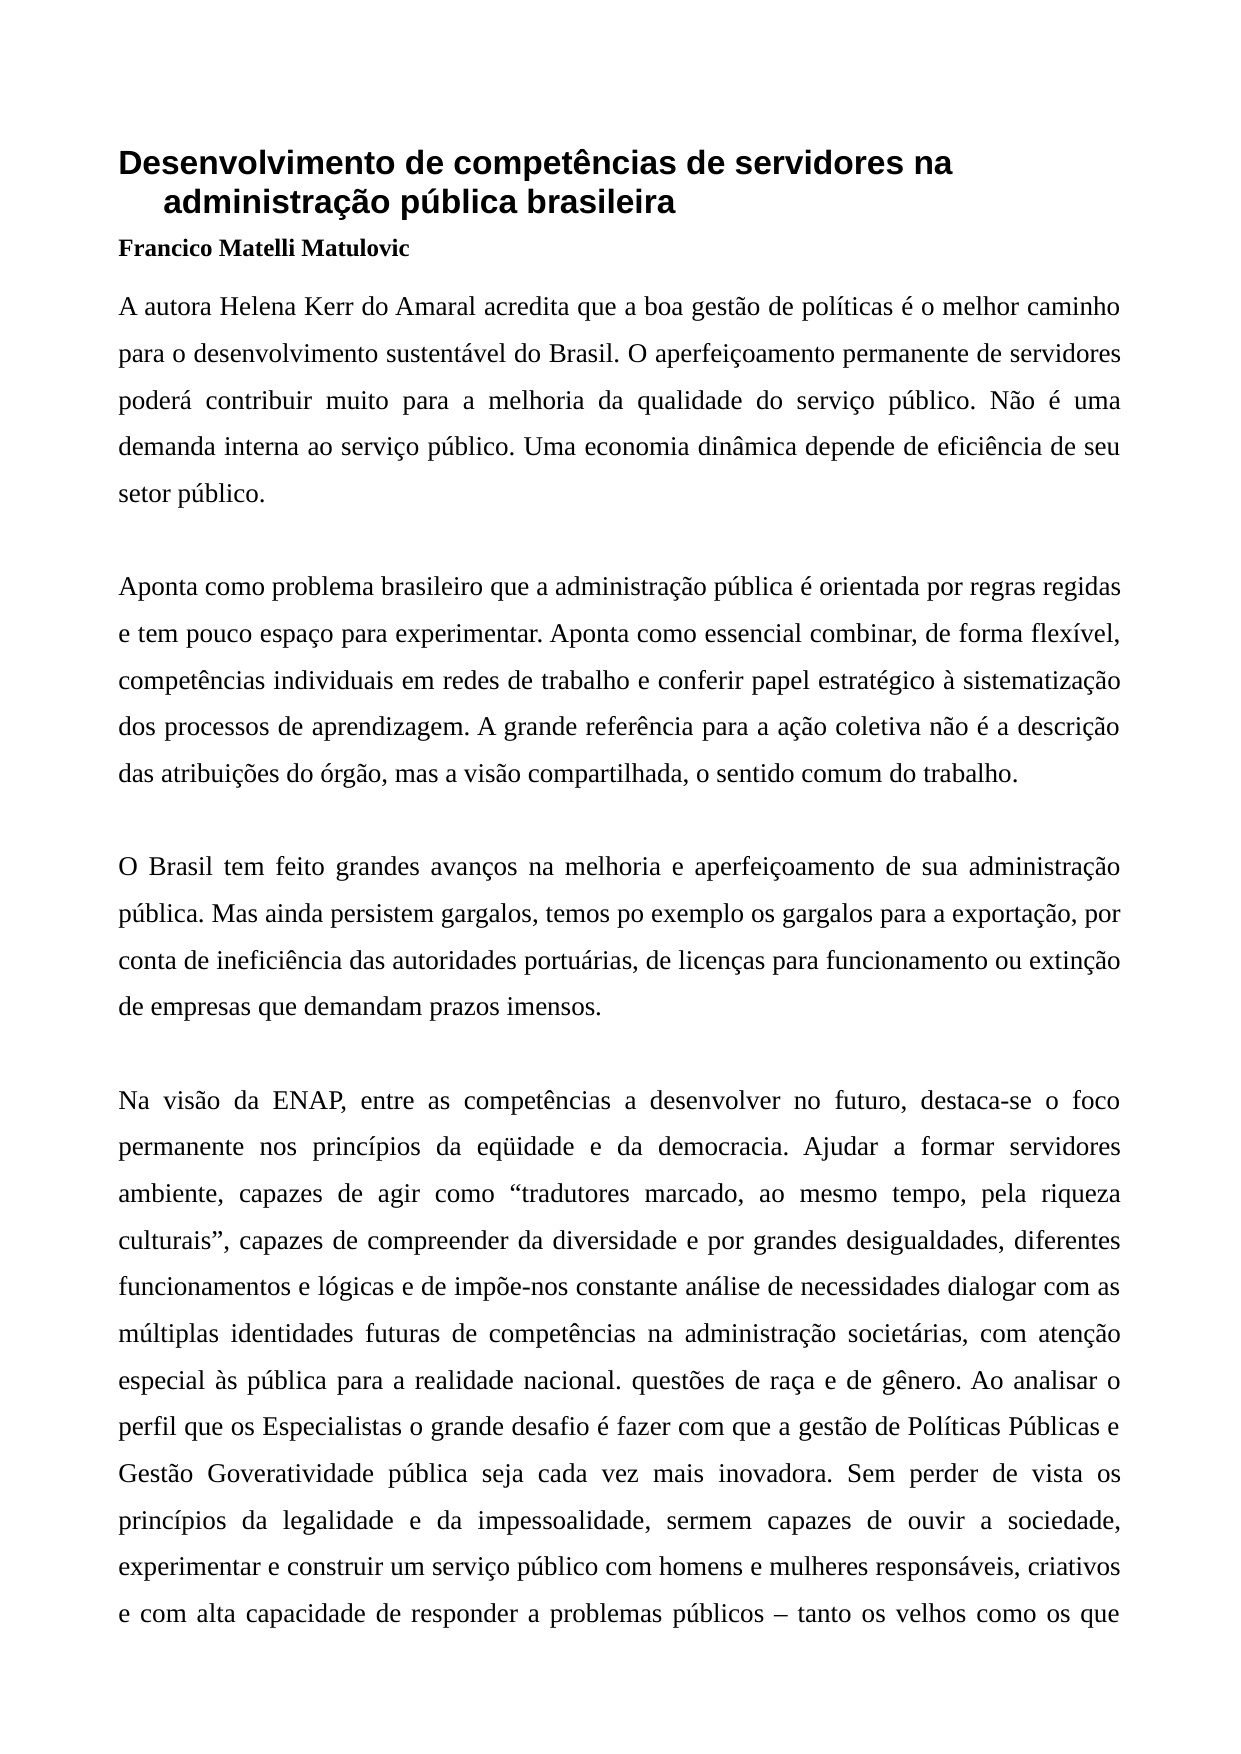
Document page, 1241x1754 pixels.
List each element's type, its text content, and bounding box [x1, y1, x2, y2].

text O Brasil tem feito grandes avanços na melhoria e aperfeiçoamento de sua administração pública. Mas ainda persistem gargalos, temos po exemplo os gargalos para a exportação, por conta de ineficiência das autoridades portuárias, de licenças para funcionamento ou extinção de empresas que demandam prazos imensos. [118, 850, 1122, 1022]
text Francico Matelli Matulovic [118, 233, 1122, 262]
text Na visão da ENAP, entre as competências a desenvolver no futuro, destaca-se o foco permanente nos princípios da eqüidade e da democracia. Ajudar a formar servidores ambiente, capazes de agir como “tradutores marcado, ao mesmo tempo, pela riqueza culturais”, capazes de compreender da diversidade e por grandes desigualdades, diferentes funcionamentos e lógicas e de impõe-nos constante análise de necessidades dialogar com as múltiplas identidades futuras de competências na administração societárias, com atenção especial às pública para a realidade nacional. questões de raça e de gênero. Ao analisar o perfil que os Especialistas o grande desafio é fazer com que a gestão de Políticas Públicas e Gestão Goveratividade pública seja cada vez mais inovadora. Sem perder de vista os princípios da legalidade e da impessoalidade, sermem capazes de ouvir a sociedade, experimentar e construir um serviço público com homens e mulheres responsáveis, criativos e com alta capacidade de responder a problemas públicos – tanto os velhos como os que [118, 1084, 1122, 1628]
text A autora Helena Kerr do Amaral acredita que a boa gestão de políticas é o melhor caminho para o desenvolvimento sustentável do Brasil. O aperfeiçoamento permanente de servidores poderá contribuir muito para a melhoria da qualidade do serviço público. Não é uma demanda interna ao serviço público. Uma economia dinâmica depende de eficiência de seu setor público. [118, 290, 1122, 508]
subtitle Desenvolvimento de competências de servidores na administração pública brasileira [118, 143, 1122, 220]
text Aponta como problema brasileiro que a administração pública é orientada por regras regidas e tem pouco espaço para experimentar. Aponta como essencial combinar, de forma flexível, competências individuais em redes de trabalho e conferir papel estratégico à sistematização dos processos de aprendizagem. A grande referência para a ação coletiva não é a descrição das atribuições do órgão, mas a visão compartilhada, o sentido comum do trabalho. [118, 570, 1122, 788]
